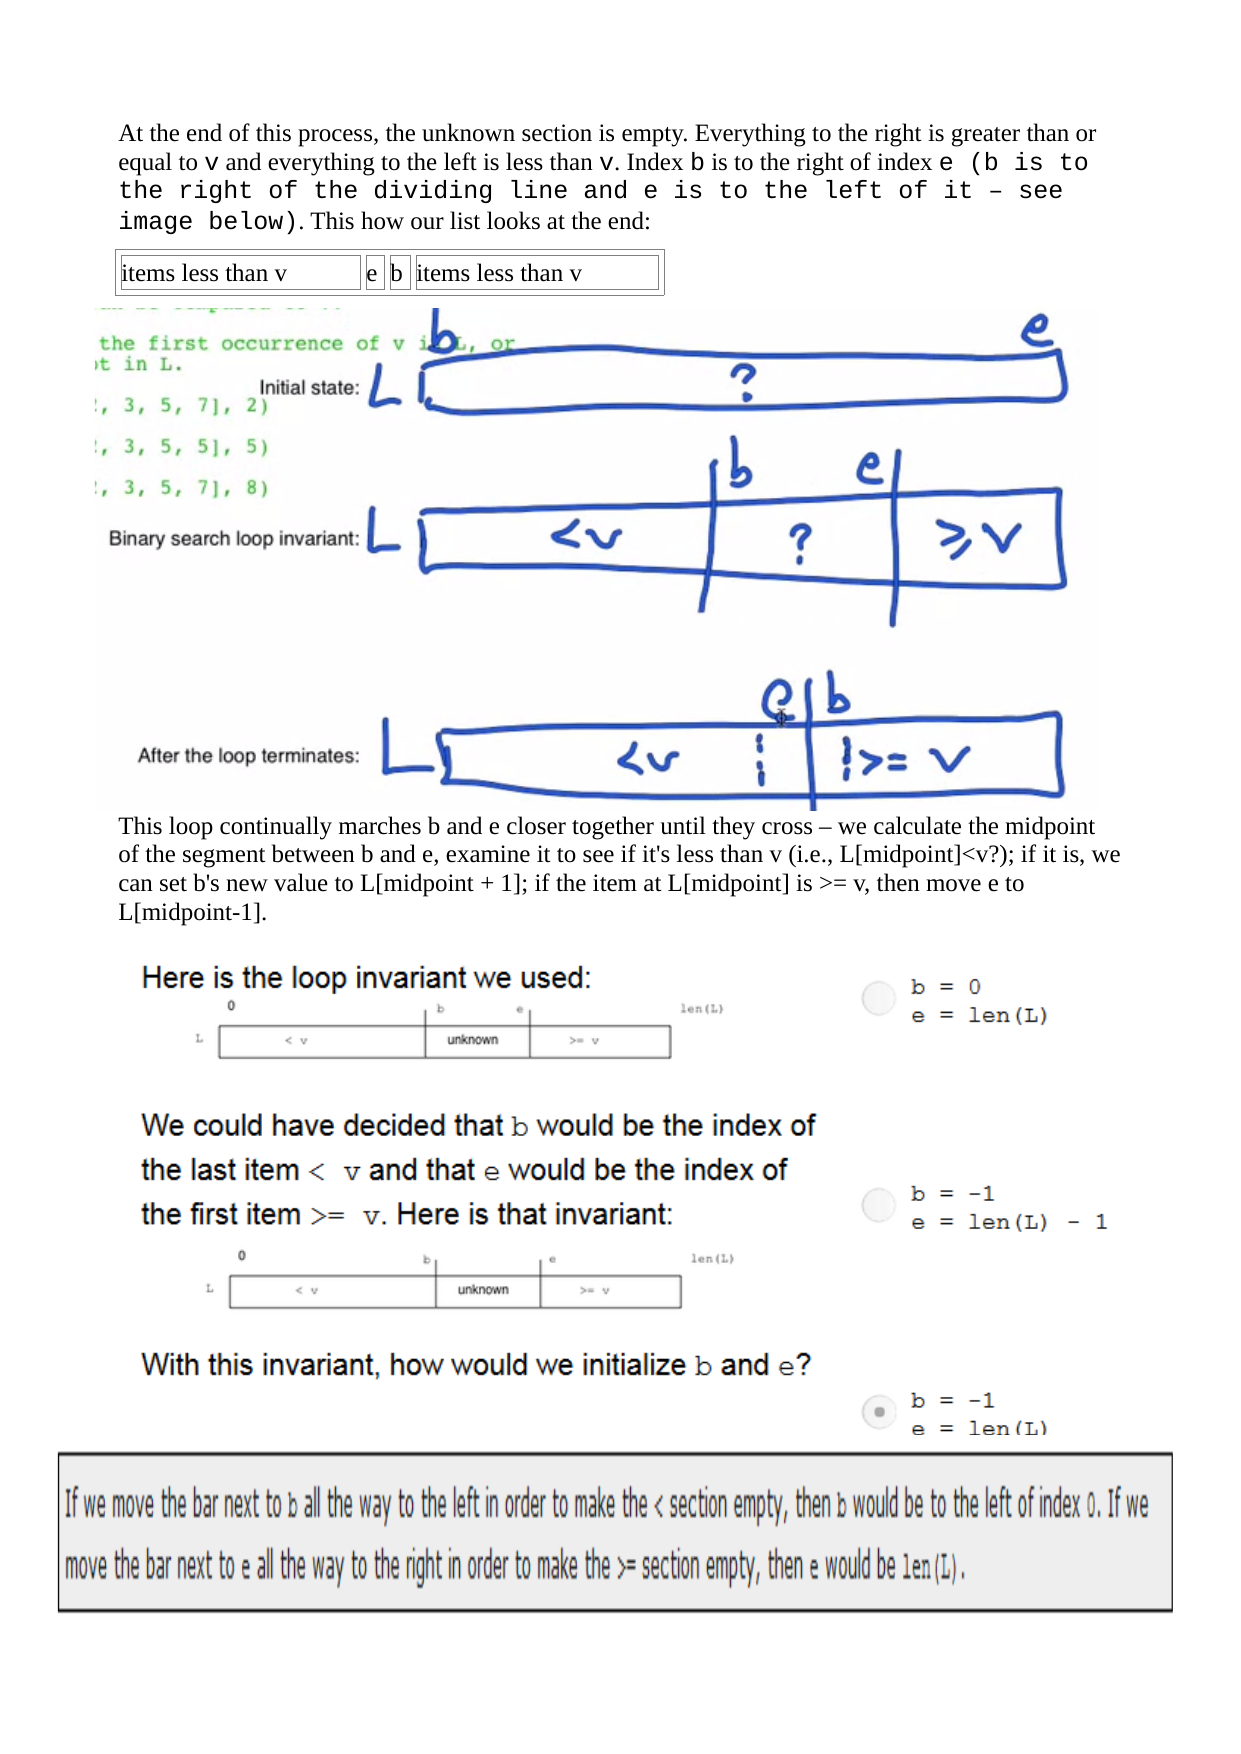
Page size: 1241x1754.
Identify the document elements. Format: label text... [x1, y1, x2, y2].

table_header b [387, 250, 413, 289]
text This loop continually marches b and e closer together until they cross – we calculate the midpoint of the segment between b and e, examine it to see if it's less than v (i.e., L[midpoint]<v?); if it is, we can set b's new value to L[midpoint + 1]; if the item at L[midpoint] is >= v, then move e to L[midpoint-1]. [118, 295, 1122, 926]
table_header items less than v [413, 250, 661, 289]
text At the end of this process, the unknown section is empty. Everything to the right is greater than or equal to v and everything to the left is less than v. Index b is to the right of index e (b is to the right of the dividing line and e is to the left of it – see image below). This how our list looks at the end: [118, 118, 1122, 237]
table_header e [363, 250, 387, 289]
table_header items less than v [118, 250, 363, 289]
